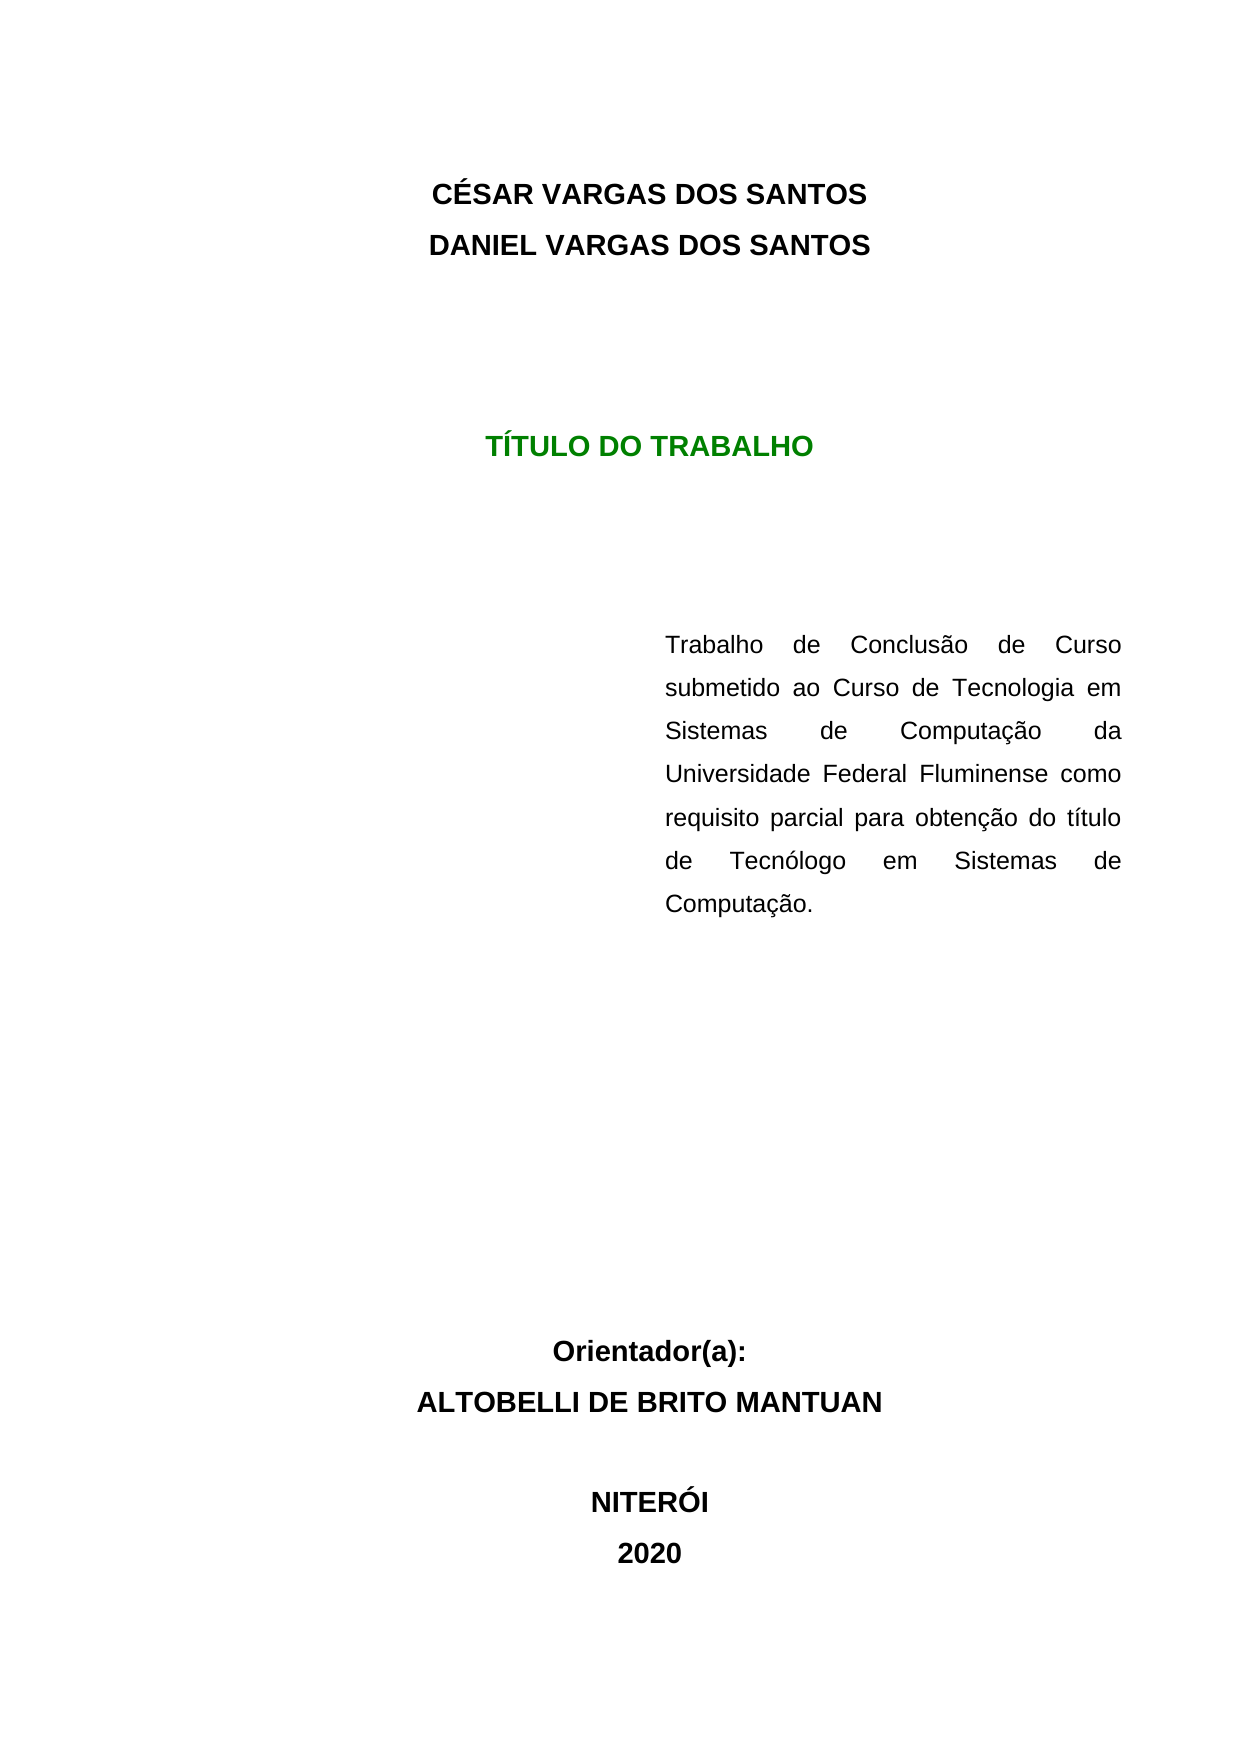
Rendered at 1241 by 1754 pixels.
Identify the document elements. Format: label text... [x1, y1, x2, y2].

text Orientador(a): [177, 1334, 1122, 1368]
text NITERÓI [177, 1485, 1122, 1519]
text ALTOBELLI DE BRITO MANTUAN [177, 1385, 1122, 1418]
text 2020 [177, 1536, 1122, 1569]
text DANIEL VARGAS DOS SANTOS [177, 227, 1122, 261]
text Trabalho de Conclusão de Curso submetido ao Curso de Tecnologia em Sistemas de Computação da Universidade Federal Fluminense como requisito parcial para obtenção do título de Tecnólogo em Sistemas de Computação. [665, 630, 1122, 917]
text TÍTULO DO TRABALHO [177, 429, 1122, 462]
text CÉSAR VARGAS DOS SANTOS [177, 177, 1122, 211]
